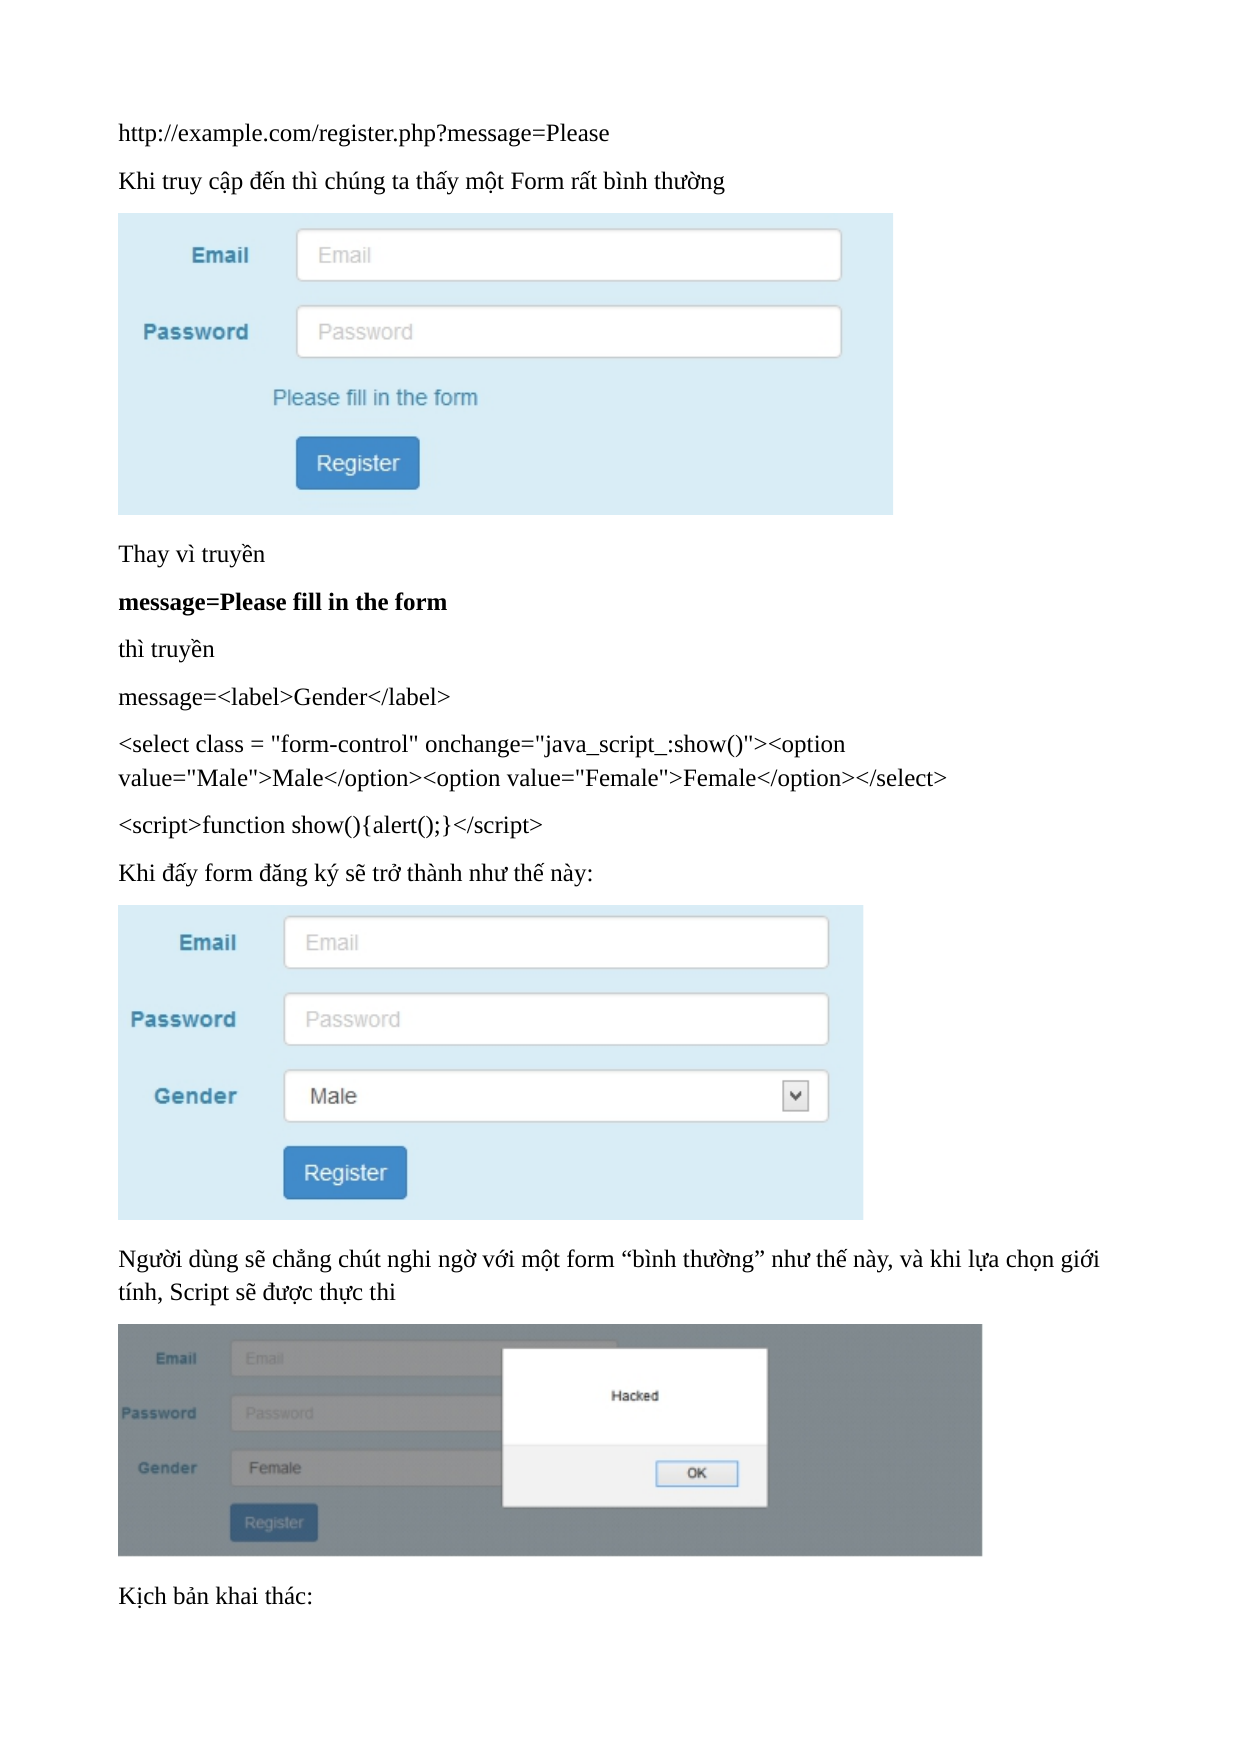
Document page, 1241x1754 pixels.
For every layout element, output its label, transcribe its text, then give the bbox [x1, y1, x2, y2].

text Khi đấy form đăng ký sẽ trở thành như thế này: [118, 858, 1122, 887]
text Thay vì truyền [118, 539, 1122, 568]
text <script>function show(){alert();}</script> [118, 810, 1122, 839]
text <select class = "form-control" onchange="java_script_:show()"><option value="Male">Male</option><option value="Female">Female</option></select> [118, 729, 1122, 791]
text message=Please fill in the form [118, 587, 1122, 616]
text thì truyền [118, 634, 1122, 663]
picture [118, 905, 864, 1220]
picture [118, 213, 894, 515]
text Khi truy cập đến thì chúng ta thấy một Form rất bình thường [118, 166, 1122, 194]
picture [118, 1324, 984, 1558]
text http://example.com/register.php?message=Please [118, 118, 1122, 147]
text message=<label>Gender</label> [118, 682, 1122, 711]
text Người dùng sẽ chẳng chút nghi ngờ với một form “bình thường” như thế này, và khi lựa chọn giới tính, Script sẽ được thực thi [118, 1244, 1122, 1306]
text Kịch bản khai thác: [118, 1581, 1122, 1610]
